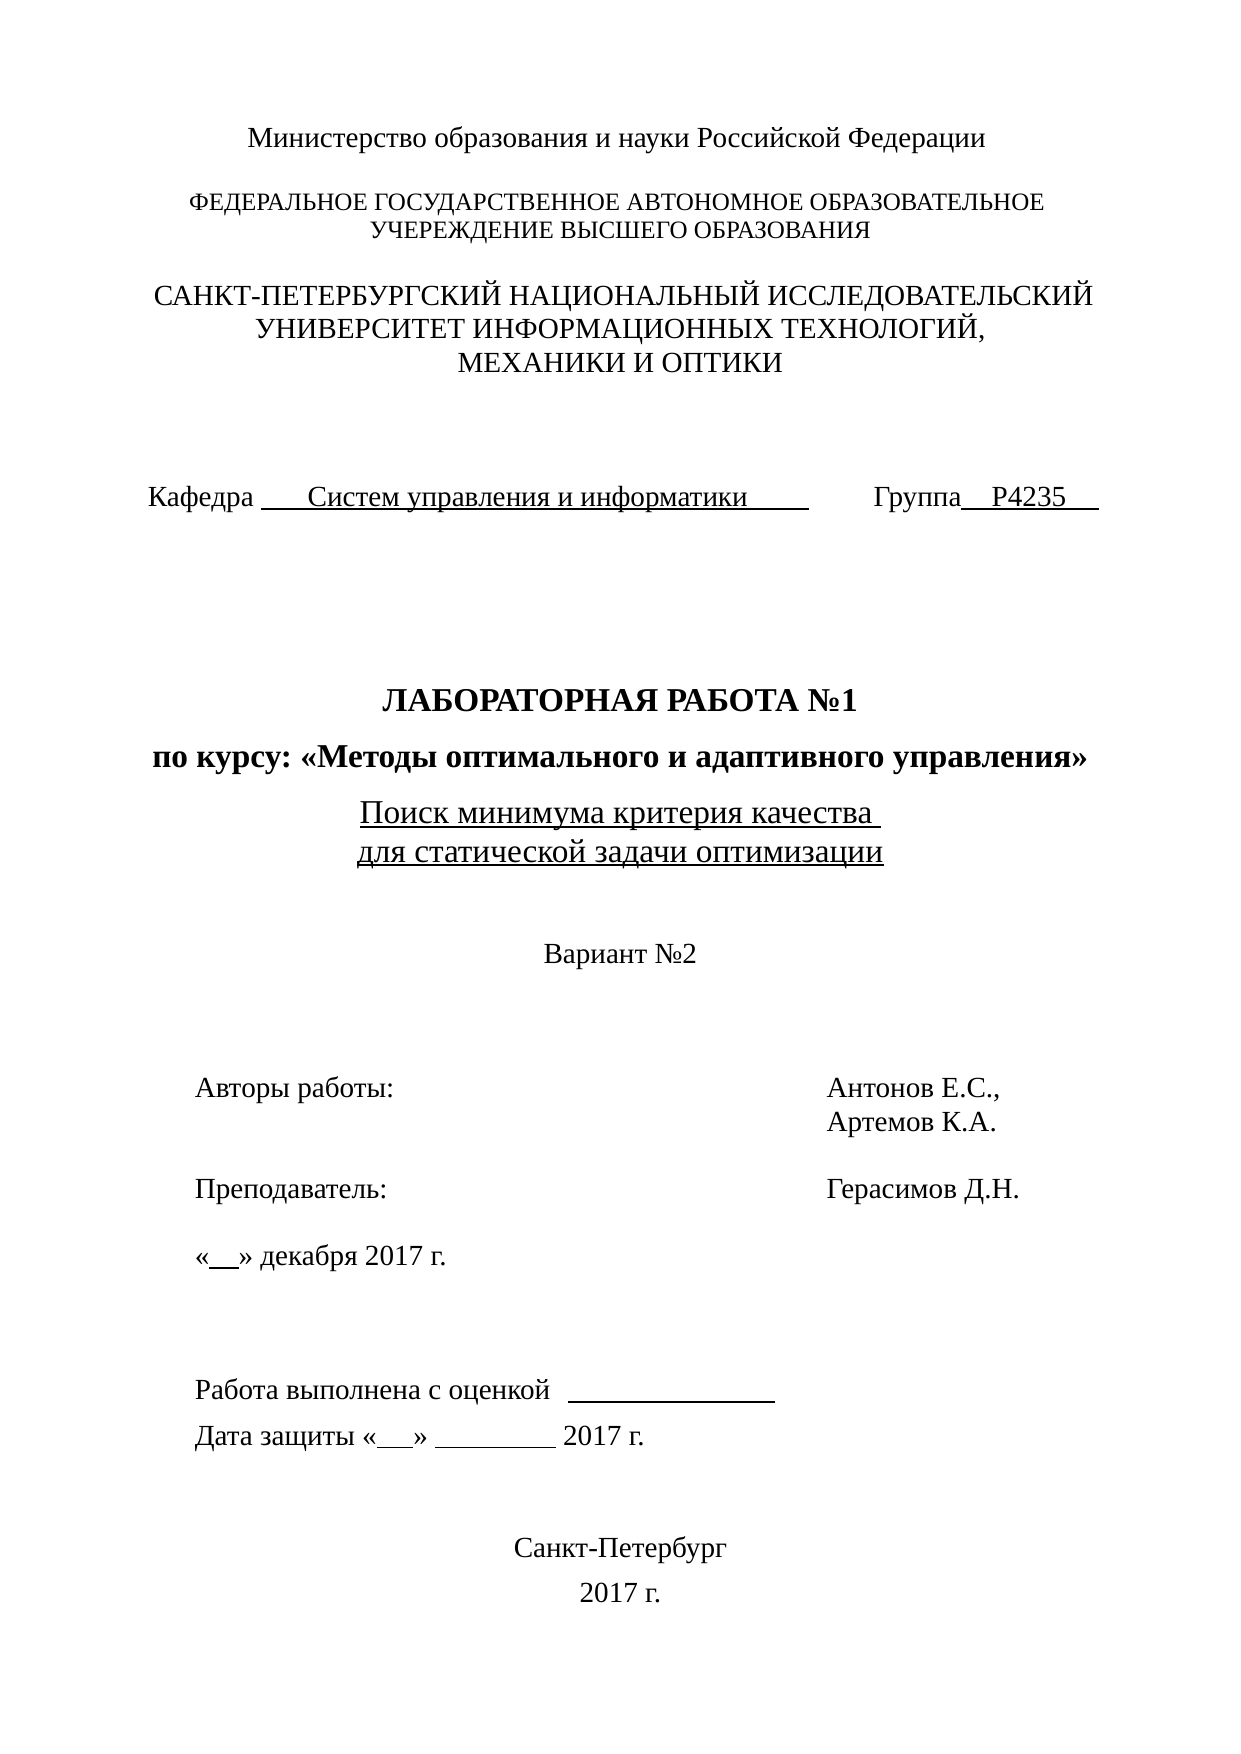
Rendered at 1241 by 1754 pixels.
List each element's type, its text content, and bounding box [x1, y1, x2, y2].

text Дата защиты « » 2017 г. [118, 1418, 1122, 1451]
text САНКТ-ПЕТЕРБУРГСКИЙ НАЦИОНАЛЬНЫЙ ИССЛЕДОВАТЕЛЬСКИЙ УНИВЕРСИТЕТ ИНФОРМАЦИОННЫХ ТЕХНОЛОГИЙ, МЕХАНИКИ И ОПТИКИ [118, 278, 1122, 378]
text Авторы работы: Антонов Е.С., [118, 1070, 1122, 1104]
text Артемов К.А. [118, 1104, 1122, 1137]
text Преподаватель: Герасимов Д.Н. [118, 1171, 1122, 1204]
text по курсу: «Методы оптимального и адаптивного управления» [118, 736, 1122, 775]
text Санкт-Петербург [118, 1530, 1122, 1563]
text Вариант №2 [118, 936, 1122, 970]
text Поиск минимума критерия качества [118, 792, 1122, 831]
text «__» декабря 2017 г. [118, 1238, 1122, 1272]
text ЛАБОРАТОРНАЯ РАБОТА №1 [118, 680, 1122, 719]
text 2017 г. [118, 1575, 1122, 1609]
text Кафедра Систем управления и информатики Группа P4235 [118, 479, 1122, 513]
text Министерство образования и науки Российской Федерации [118, 120, 1122, 153]
text для статической задачи оптимизации [118, 831, 1122, 869]
text ФЕДЕРАЛЬНОЕ ГОСУДАРСТВЕННОЕ АВТОНОМНОЕ ОБРАЗОВАТЕЛЬНОЕ УЧЕРЕЖДЕНИЕ ВЫСШЕГО ОБРАЗОВАНИЯ [118, 187, 1122, 244]
text Работа выполнена с оценкой [118, 1372, 1122, 1406]
